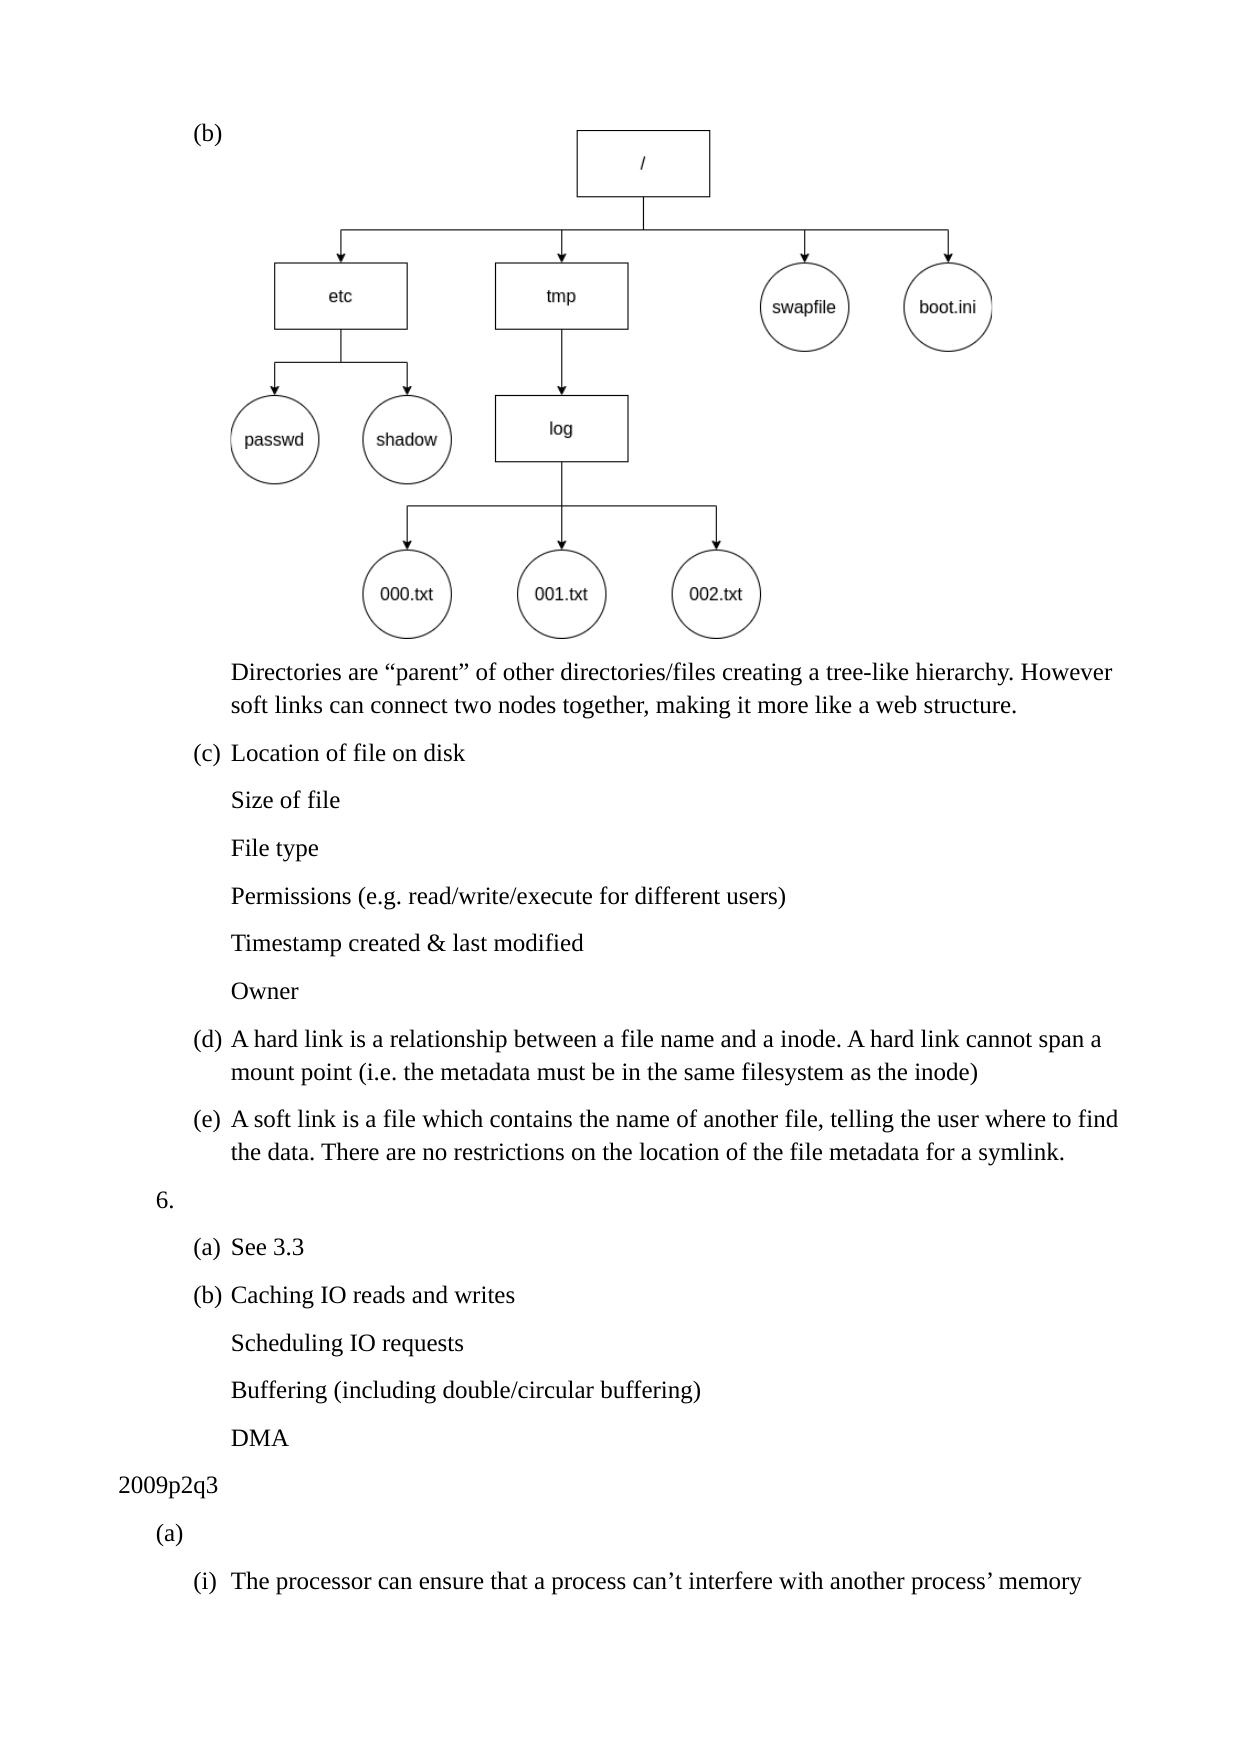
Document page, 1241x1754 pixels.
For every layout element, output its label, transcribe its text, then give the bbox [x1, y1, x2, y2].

list See 3.3 [193, 1232, 1122, 1261]
list DMA [193, 1423, 1122, 1452]
list Size of file [193, 786, 1122, 814]
list The processor can ensure that a process can’t interfere with another process’ memory [193, 1566, 1122, 1594]
list Caching IO reads and writes [193, 1280, 1122, 1309]
picture [230, 130, 993, 639]
list File type [193, 833, 1122, 862]
list Scheduling IO requests [193, 1328, 1122, 1356]
list Permissions (e.g. read/write/execute for different users) [193, 881, 1122, 909]
list Directories are “parent” of other directories/files creating a tree-like hierarchy. However soft links can connect two nodes together, making it more like a web structure. [193, 657, 1122, 719]
list Owner [193, 976, 1122, 1005]
list Buffering (including double/circular buffering) [193, 1375, 1122, 1404]
text 2009p2q3 [118, 1471, 1122, 1499]
list A soft link is a file which contains the name of another file, telling the user where to find the data. There are no restrictions on the location of the file metadata for a symlink. [193, 1104, 1122, 1166]
list Timestamp created & last modified [193, 928, 1122, 957]
list Location of file on disk [193, 738, 1122, 767]
list A hard link is a relationship between a file name and a inode. A hard link cannot span a mount point (i.e. the metadata must be in the same filesystem as the inode) [193, 1024, 1122, 1085]
